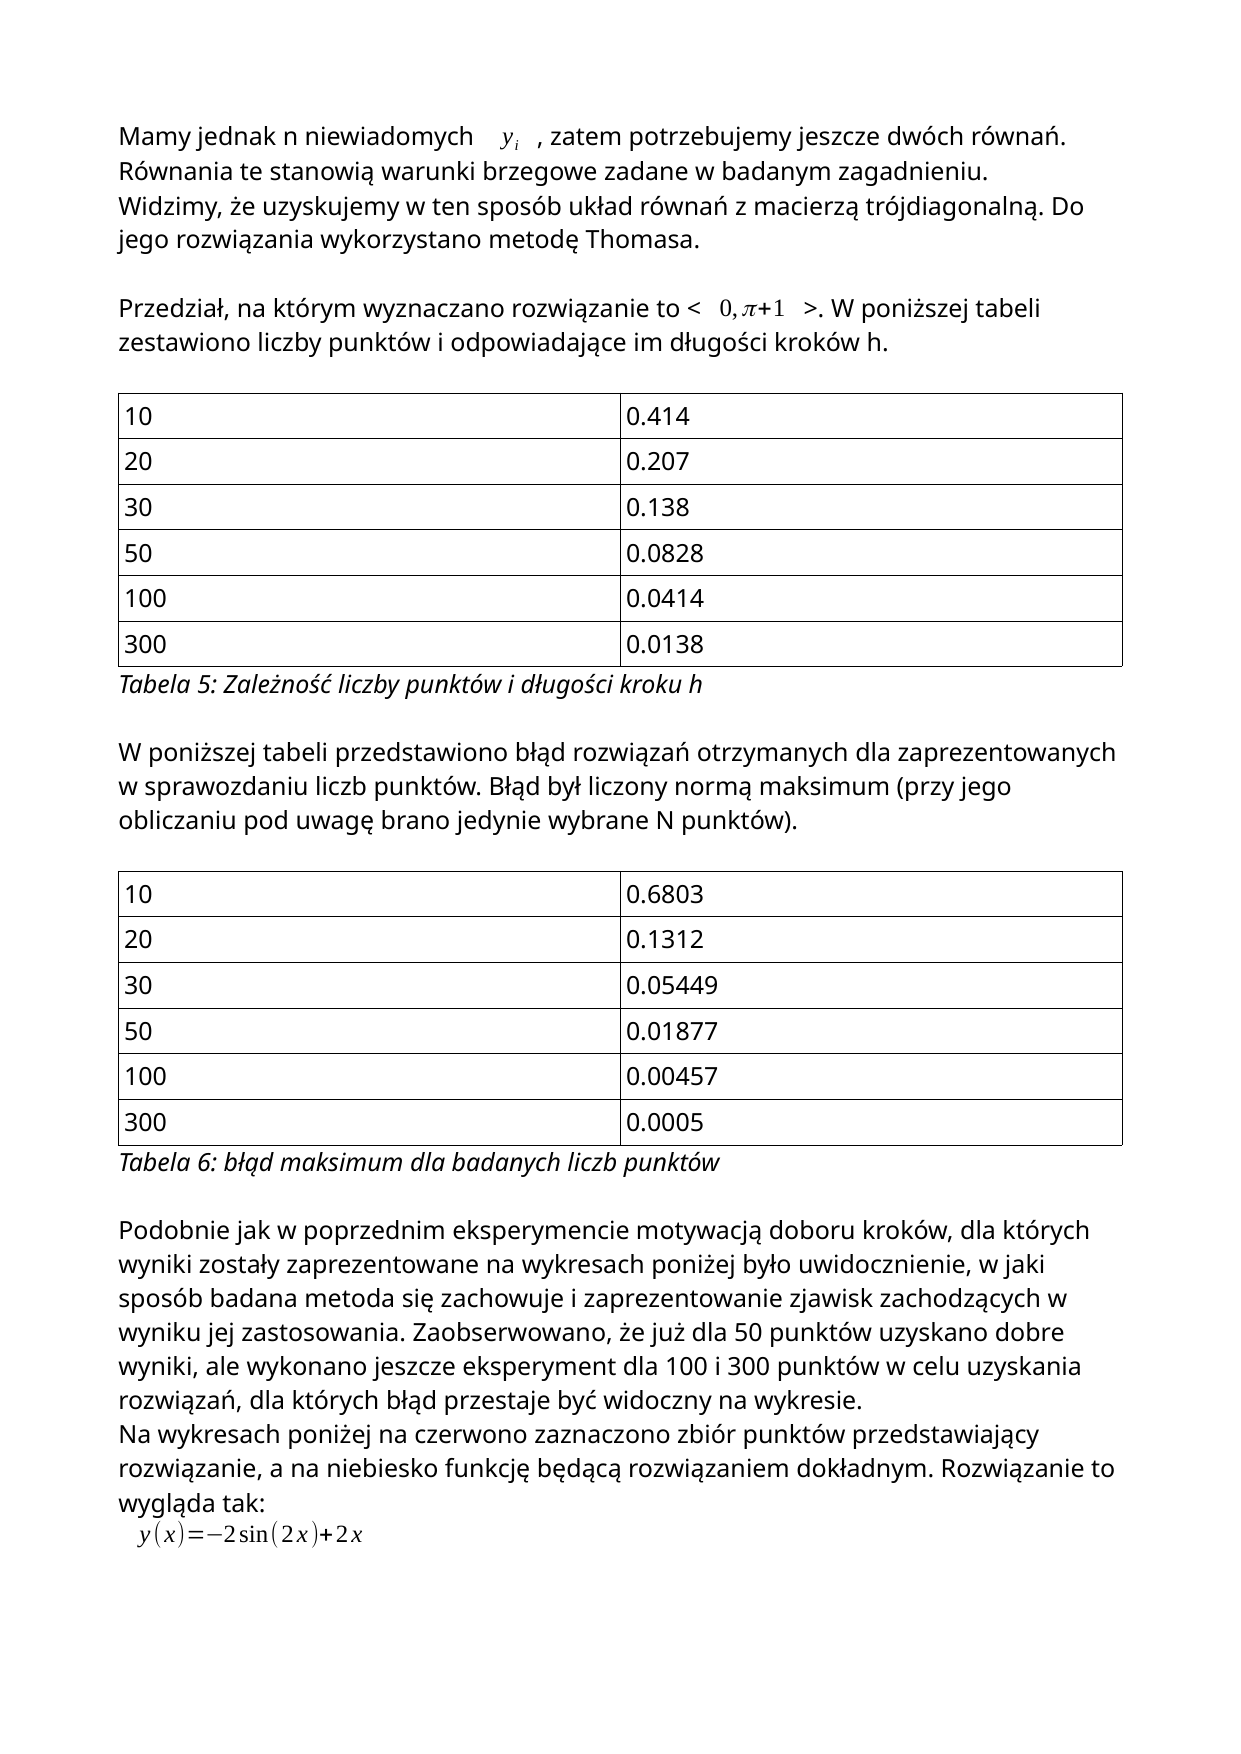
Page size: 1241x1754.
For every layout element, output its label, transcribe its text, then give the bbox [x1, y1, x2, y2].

table_header 0.414 [621, 394, 1122, 438]
table_cell 0.00457 [621, 1054, 1122, 1099]
table_cell 0.0414 [621, 576, 1122, 621]
table_cell 50 [119, 1009, 620, 1053]
table_cell 50 [119, 530, 620, 575]
table_cell 0.05449 [621, 963, 1122, 1008]
table_cell 300 [119, 622, 620, 666]
table_header 10 [119, 394, 620, 438]
table_cell 20 [119, 439, 620, 484]
table_cell 0.207 [621, 439, 1122, 484]
table_cell 0.01877 [621, 1009, 1122, 1053]
text Mamy jednak n niewiadomych , zatem potrzebujemy jeszcze dwóch równań. Równania te stanowią warunki brzegowe zadane w badanym zagadnieniu. [118, 118, 1122, 188]
table_cell 100 [119, 1054, 620, 1099]
table_cell 0.0138 [621, 622, 1122, 666]
table_cell 30 [119, 963, 620, 1008]
text Widzimy, że uzyskujemy w ten sposób układ równań z macierzą trójdiagonalną. Do jego rozwiązania wykorzystano metodę Thomasa. [118, 188, 1122, 256]
table_cell 300 [119, 1100, 620, 1144]
table_cell 100 [119, 576, 620, 621]
text Podobnie jak w poprzednim eksperymencie motywacją doboru kroków, dla których wyniki zostały zaprezentowane na wykresach poniżej było uwidocznienie, w jaki sposób badana metoda się zachowuje i zaprezentowanie zjawisk zachodzących w wyniku jej zastosowania. Zaobserwowano, że już dla 50 punktów uzyskano dobre wyniki, ale wykonano jeszcze eksperyment dla 100 i 300 punktów w celu uzyskania rozwiązań, dla których błąd przestaje być widoczny na wykresie. [118, 1213, 1122, 1417]
text Przedział, na którym wyznaczano rozwiązanie to <>. W poniższej tabeli zestawiono liczby punktów i odpowiadające im długości kroków h. [118, 290, 1122, 358]
table_cell 20 [119, 917, 620, 962]
table_cell 0.0828 [621, 530, 1122, 575]
table_cell 0.138 [621, 485, 1122, 529]
text Tabela 6: błąd maksimum dla badanych liczb punktów [118, 1146, 1122, 1179]
table_cell 0.1312 [621, 917, 1122, 962]
text Na wykresach poniżej na czerwono zaznaczono zbiór punktów przedstawiający rozwiązanie, a na niebiesko funkcję będącą rozwiązaniem dokładnym. Rozwiązanie to wygląda tak: [118, 1417, 1122, 1519]
table_cell 30 [119, 485, 620, 529]
text Tabela 5: Zależność liczby punktów i długości kroku h [118, 667, 1122, 700]
table_cell 0.0005 [621, 1100, 1122, 1144]
table_header 10 [119, 872, 620, 916]
text W poniższej tabeli przedstawiono błąd rozwiązań otrzymanych dla zaprezentowanych w sprawozdaniu liczb punktów. Błąd był liczony normą maksimum (przy jego obliczaniu pod uwagę brano jedynie wybrane N punktów). [118, 734, 1122, 837]
table_header 0.6803 [621, 872, 1122, 916]
